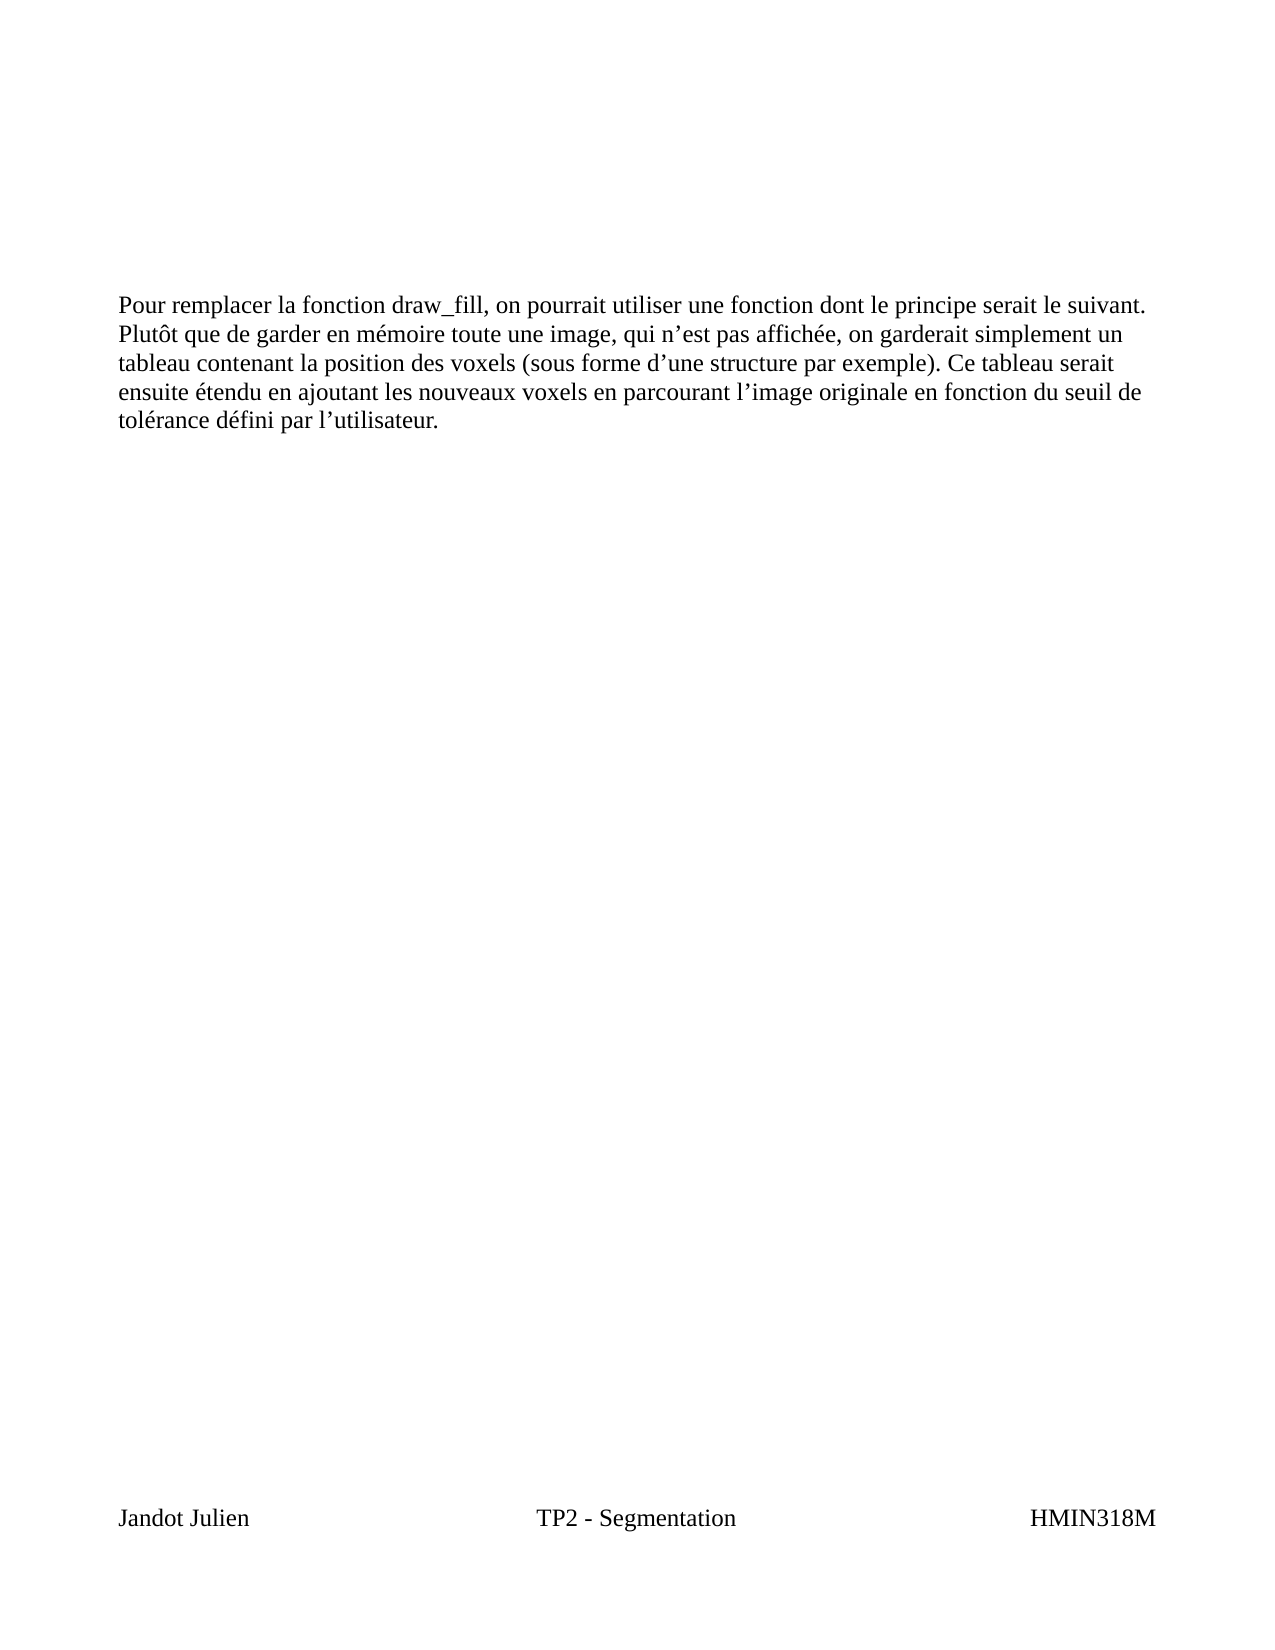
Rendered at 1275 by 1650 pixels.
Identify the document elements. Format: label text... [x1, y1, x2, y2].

text Pour remplacer la fonction draw_fill, on pourrait utiliser une fonction dont le principe serait le suivant. Plutôt que de garder en mémoire toute une image, qui n’est pas affichée, on garderait simplement un tableau contenant la position des voxels (sous forme d’une structure par exemple). Ce tableau serait ensuite étendu en ajoutant les nouveaux voxels en parcourant l’image originale en fonction du seuil de tolérance défini par l’utilisateur. [118, 291, 1157, 434]
